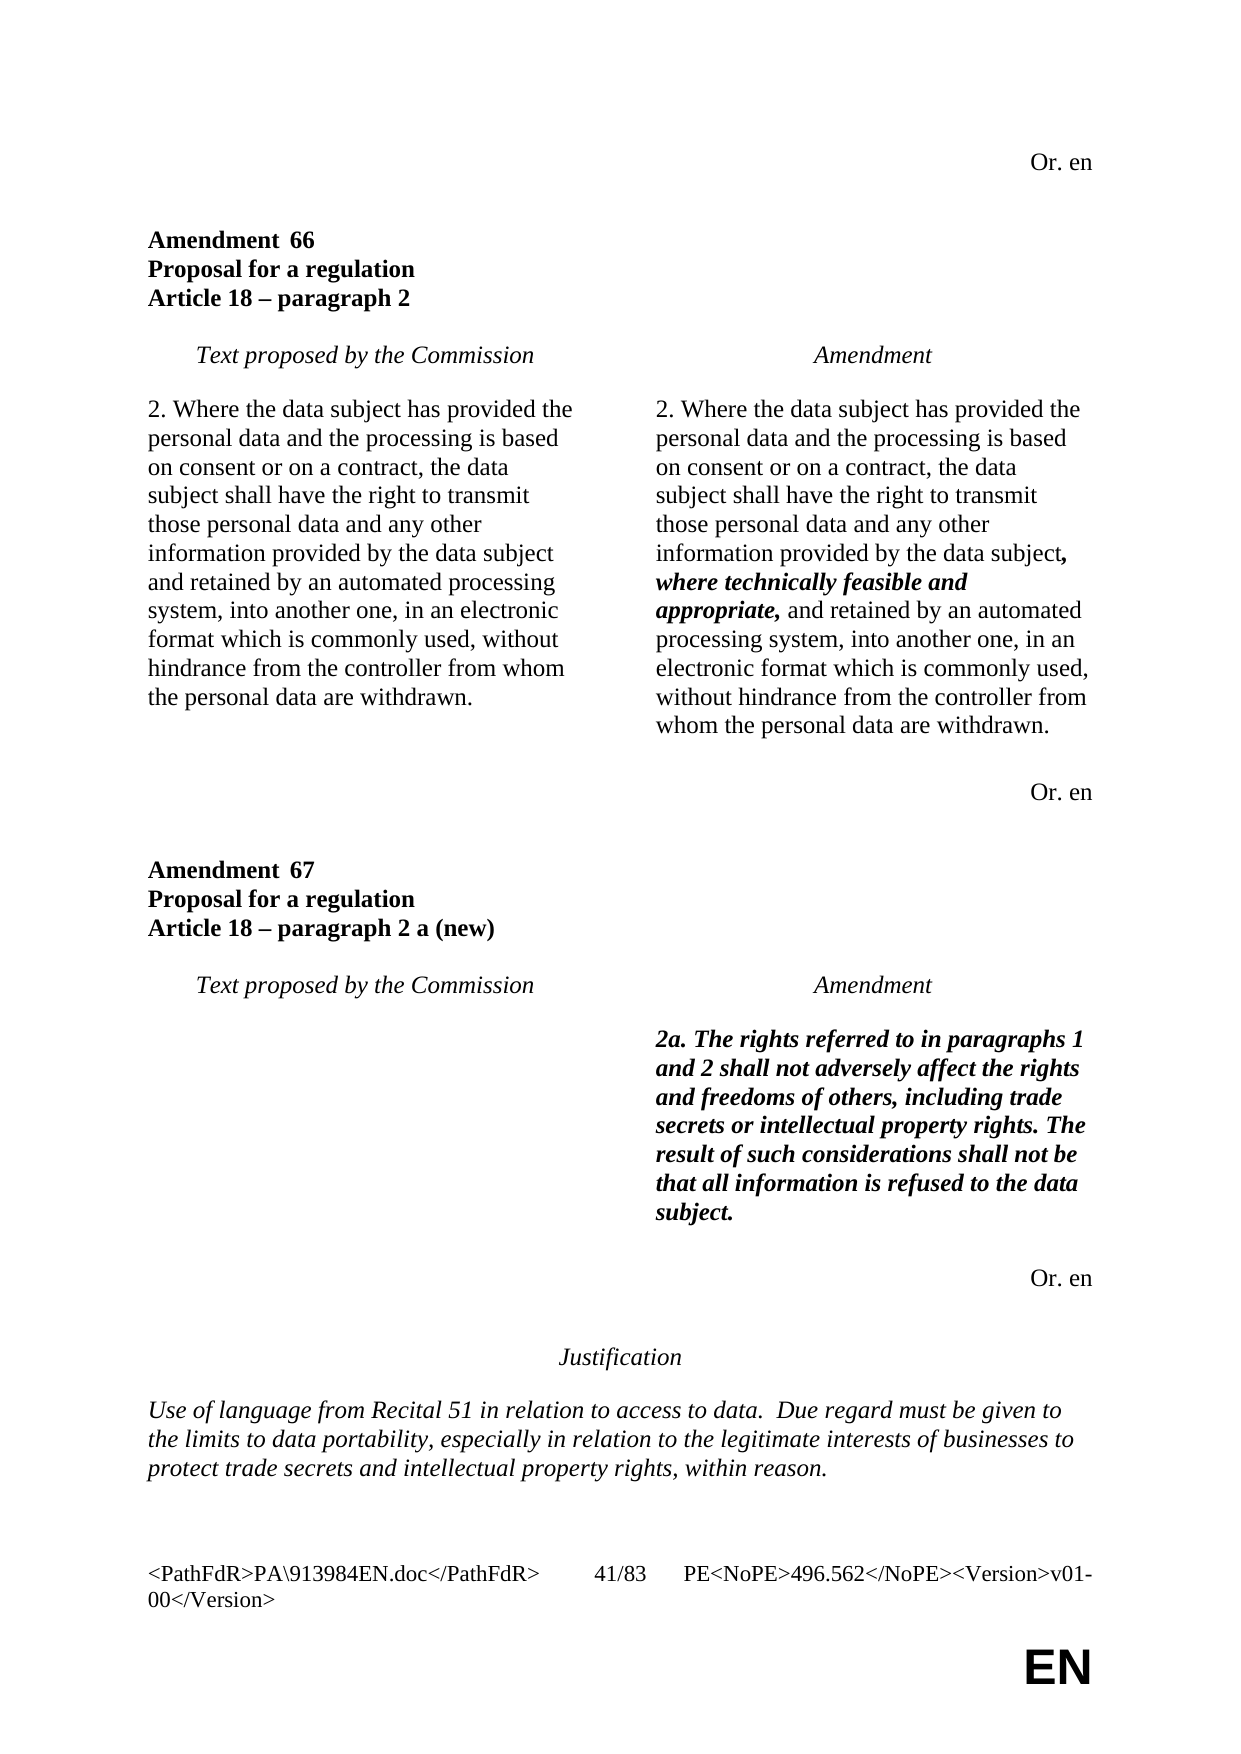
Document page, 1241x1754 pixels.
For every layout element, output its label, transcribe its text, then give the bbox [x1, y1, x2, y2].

text Or. <Original>{EN}en</Original> [148, 147, 1092, 176]
text Use of language from Recital 51 in relation to access to data. Due regard must be given to the limits to data portability, especially in relation to the legitimate interests of businesses to protect trade secrets and intellectual property rights, within reason. [148, 1396, 1092, 1482]
text <DocAmend>Proposal for a regulation</DocAmend> [148, 884, 1092, 913]
table_cell Text proposed by the Commission [112, 341, 620, 394]
table_cell 2. Where the data subject has provided the personal data and the processing is based on consent or on a contract, the data subject shall have the right to transmit those personal data and any other information provided by the data subject, where technically feasible and appropriate, and retained by an automated processing system, into another one, in an electronic format which is commonly used, without hindrance from the controller from whom the personal data are withdrawn. [620, 394, 1128, 752]
table_header [112, 312, 1128, 341]
table_cell Amendment [620, 341, 1128, 394]
text <Amend>Amendment <NumAm>67</NumAm> [148, 856, 1092, 884]
text <Article>Article 18 – paragraph 2</Article> [148, 283, 1092, 312]
table_cell [112, 1024, 620, 1238]
table_cell Text proposed by the Commission [112, 971, 620, 1024]
table_header [112, 942, 1128, 971]
title <TitreJust>Justification</TitreJust> [148, 1342, 1092, 1371]
table_cell 2. Where the data subject has provided the personal data and the processing is based on consent or on a contract, the data subject shall have the right to transmit those personal data and any other information provided by the data subject and retained by an automated processing system, into another one, in an electronic format which is commonly used, without hindrance from the controller from whom the personal data are withdrawn. [112, 394, 620, 752]
text <DocAmend>Proposal for a regulation</DocAmend> [148, 254, 1092, 283]
table_cell Amendment [620, 971, 1128, 1024]
text Or. <Original>{EN}en</Original> [148, 777, 1092, 806]
table_cell 2a. The rights referred to in paragraphs 1 and 2 shall not adversely affect the rights and freedoms of others, including trade secrets or intellectual property rights. The result of such considerations shall not be that all information is refused to the data subject. [620, 1024, 1128, 1238]
text Or. <Original>{EN}en</Original> [148, 1263, 1092, 1292]
text <Amend>Amendment <NumAm>66</NumAm> [148, 226, 1092, 254]
text <Article>Article 18 – paragraph 2 a (new)</Article> [148, 913, 1092, 942]
